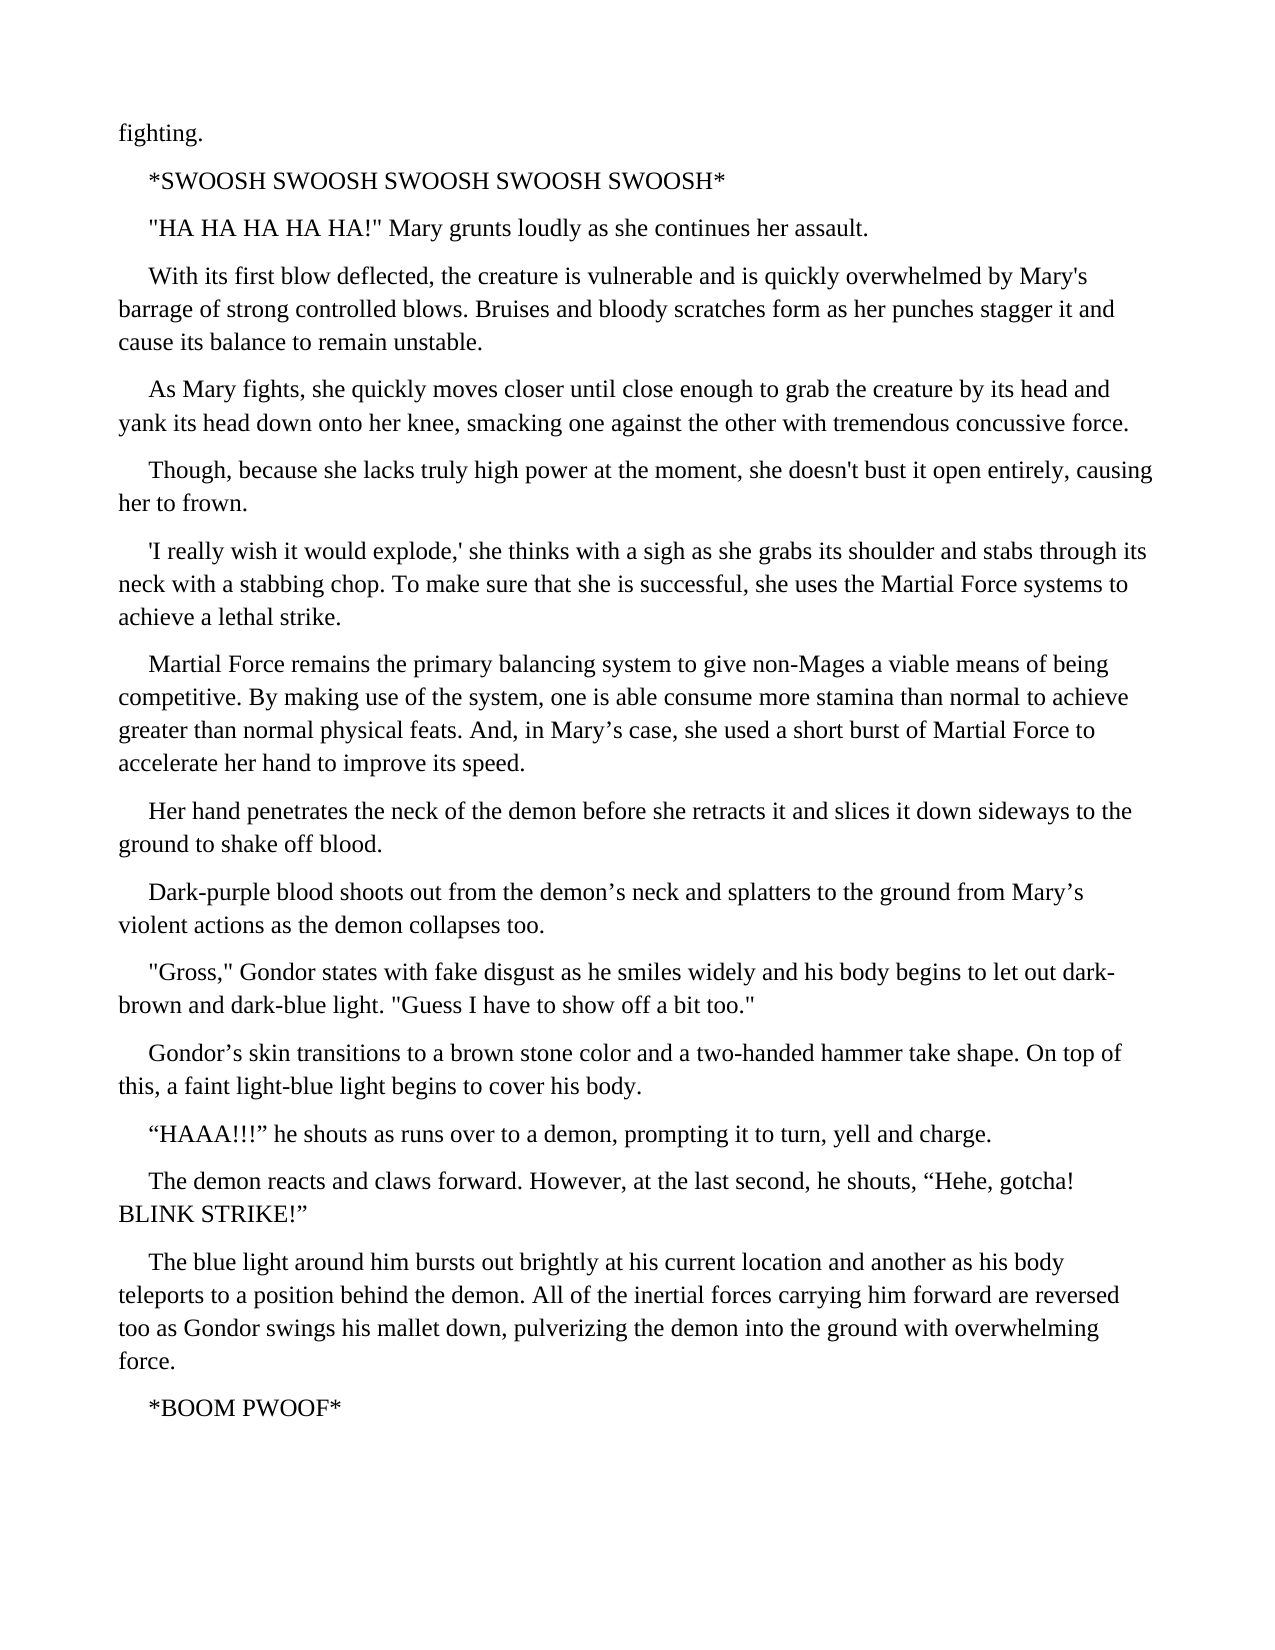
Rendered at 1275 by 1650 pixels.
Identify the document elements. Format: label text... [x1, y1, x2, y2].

text "HA HA HA HA HA!" Mary grunts loudly as she continues her assault. [118, 213, 1157, 242]
text *SWOOSH SWOOSH SWOOSH SWOOSH SWOOSH* [118, 166, 1157, 194]
text As Mary fights, she quickly moves closer until close enough to grab the creature by its head and yank its head down onto her knee, smacking one against the other with tremendous concussive force. [118, 374, 1157, 436]
text Martial Force remains the primary balancing system to give non-Mages a viable means of being competitive. By making use of the system, one is able consume more stamina than normal to achieve greater than normal physical feats. And, in Mary’s case, she used a short burst of Martial Force to accelerate her hand to improve its speed. [118, 649, 1157, 777]
text The blue light around him bursts out brightly at his current location and another as his body teleports to a position behind the demon. All of the inertial forces carrying him forward are reversed too as Gondor swings his mallet down, pulverizing the demon into the ground with overwhelming force. [118, 1247, 1157, 1375]
text fighting. [118, 118, 1157, 147]
text "Gross," Gondor states with fake disgust as he smiles widely and his body begins to let out dark-brown and dark-blue light. "Guess I have to show off a bit too." [118, 957, 1157, 1019]
text Dark-purple blood shoots out from the demon’s neck and splatters to the ground from Mary’s violent actions as the demon collapses too. [118, 877, 1157, 938]
text Though, because she lacks truly high power at the moment, she doesn't bust it open entirely, causing her to frown. [118, 455, 1157, 517]
text 'I really wish it would explode,' she thinks with a sigh as she grabs its shoulder and stabs through its neck with a stabbing chop. To make sure that she is successful, she uses the Martial Force systems to achieve a lethal strike. [118, 536, 1157, 631]
text *BOOM PWOOF* [118, 1393, 1157, 1422]
text Gondor’s skin transitions to a brown stone color and a two-handed hammer take shape. On top of this, a faint light-blue light begins to cover his body. [118, 1038, 1157, 1100]
text The demon reacts and claws forward. However, at the last second, he shouts, “Hehe, gotcha! BLINK STRIKE!” [118, 1166, 1157, 1228]
text “HAAA!!!” he shouts as runs over to a demon, prompting it to turn, yell and charge. [118, 1119, 1157, 1147]
text With its first blow deflected, the creature is vulnerable and is quickly overwhelmed by Mary's barrage of strong controlled blows. Bruises and bloody scratches form as her punches stagger it and cause its balance to remain unstable. [118, 261, 1157, 356]
text Her hand penetrates the neck of the demon before she retracts it and slices it down sideways to the ground to shake off blood. [118, 796, 1157, 858]
